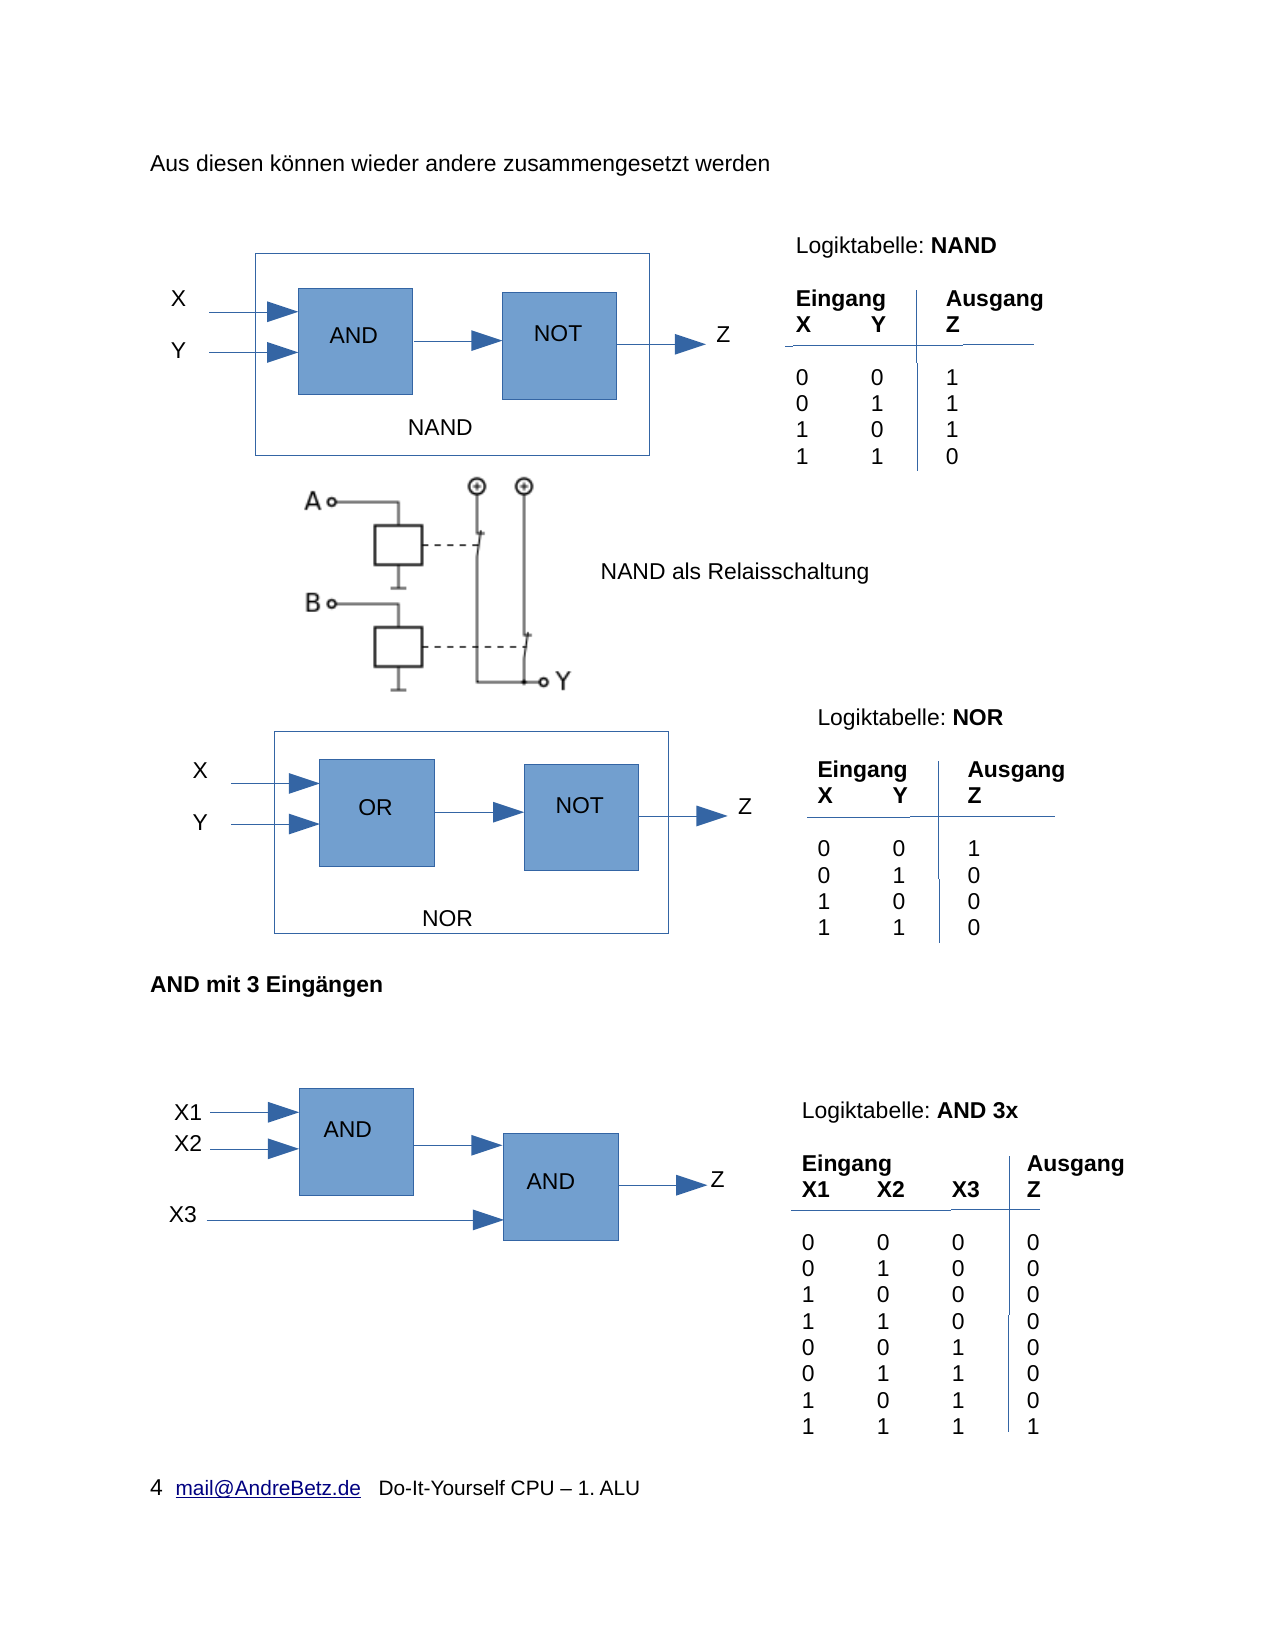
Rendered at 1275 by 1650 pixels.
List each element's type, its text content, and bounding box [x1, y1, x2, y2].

text Aus diesen können wieder andere zusammengesetzt werden [150, 150, 1125, 176]
text AND mit 3 Eingängen [150, 967, 1125, 997]
picture [281, 471, 594, 706]
text [150, 558, 281, 585]
text NAND als Relaisschaltung [594, 558, 1125, 585]
